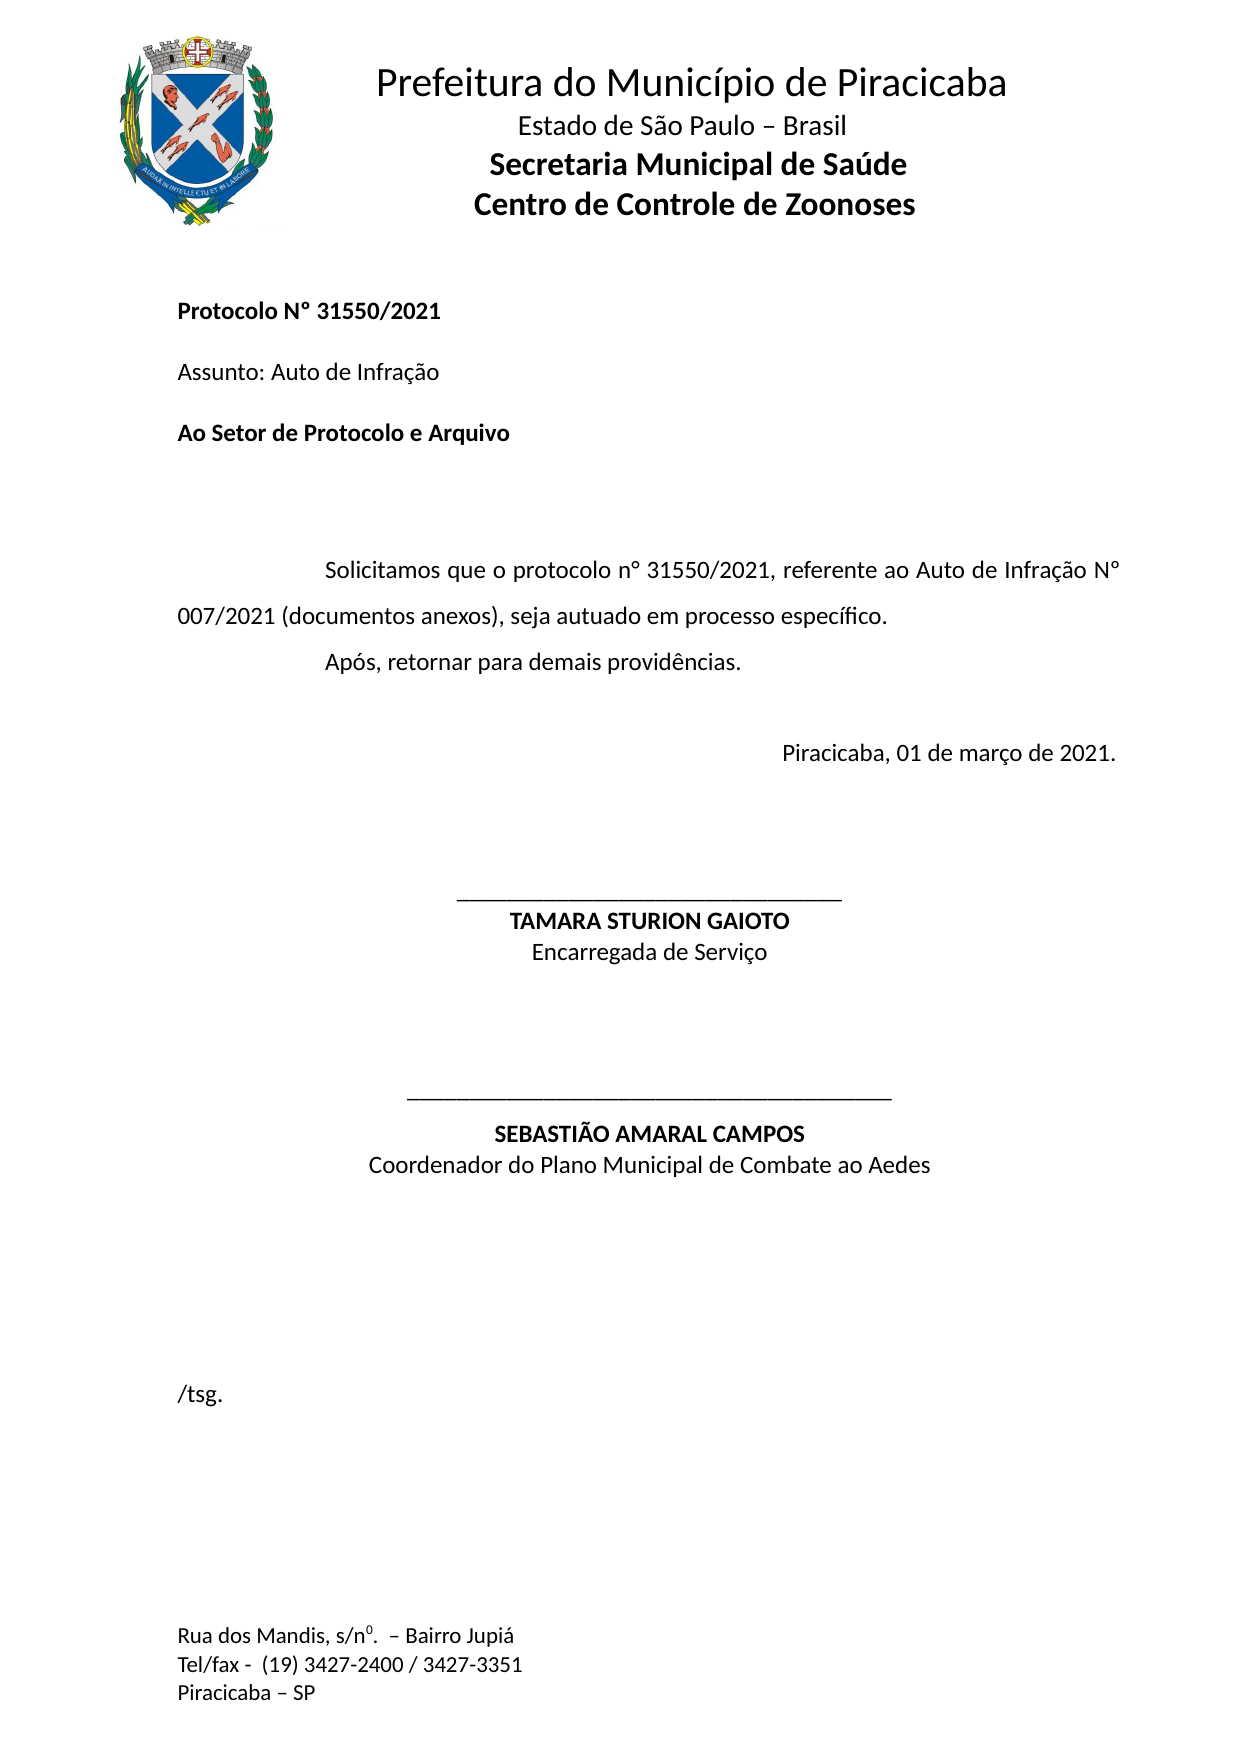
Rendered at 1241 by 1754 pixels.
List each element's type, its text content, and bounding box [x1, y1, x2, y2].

text Solicitamos que o protocolo n° 31550/2021, referente ao Auto de Infração Nº 007/2021 (documentos anexos), seja autuado em processo específico. [177, 554, 1122, 631]
text Ao Setor de Protocolo e Arquivo [177, 417, 1122, 448]
text Coordenador do Plano Municipal de Combate ao Aedes [177, 1149, 1122, 1180]
text Assunto: Auto de Infração [177, 356, 1122, 387]
text Após, retornar para demais providências. [177, 646, 1122, 677]
text _______________________________ [177, 875, 1122, 905]
text _______________________________________ [177, 1073, 1122, 1103]
text Encarregada de Serviço [177, 936, 1122, 966]
text SEBASTIÃO AMARAL CAMPOS [177, 1119, 1122, 1149]
text Protocolo Nº 31550/2021 [177, 295, 1122, 326]
text Piracicaba, 01 de março de 2021. [177, 737, 1122, 768]
text TAMARA STURION GAIOTO [177, 905, 1122, 936]
text /tsg. [177, 1378, 1122, 1408]
